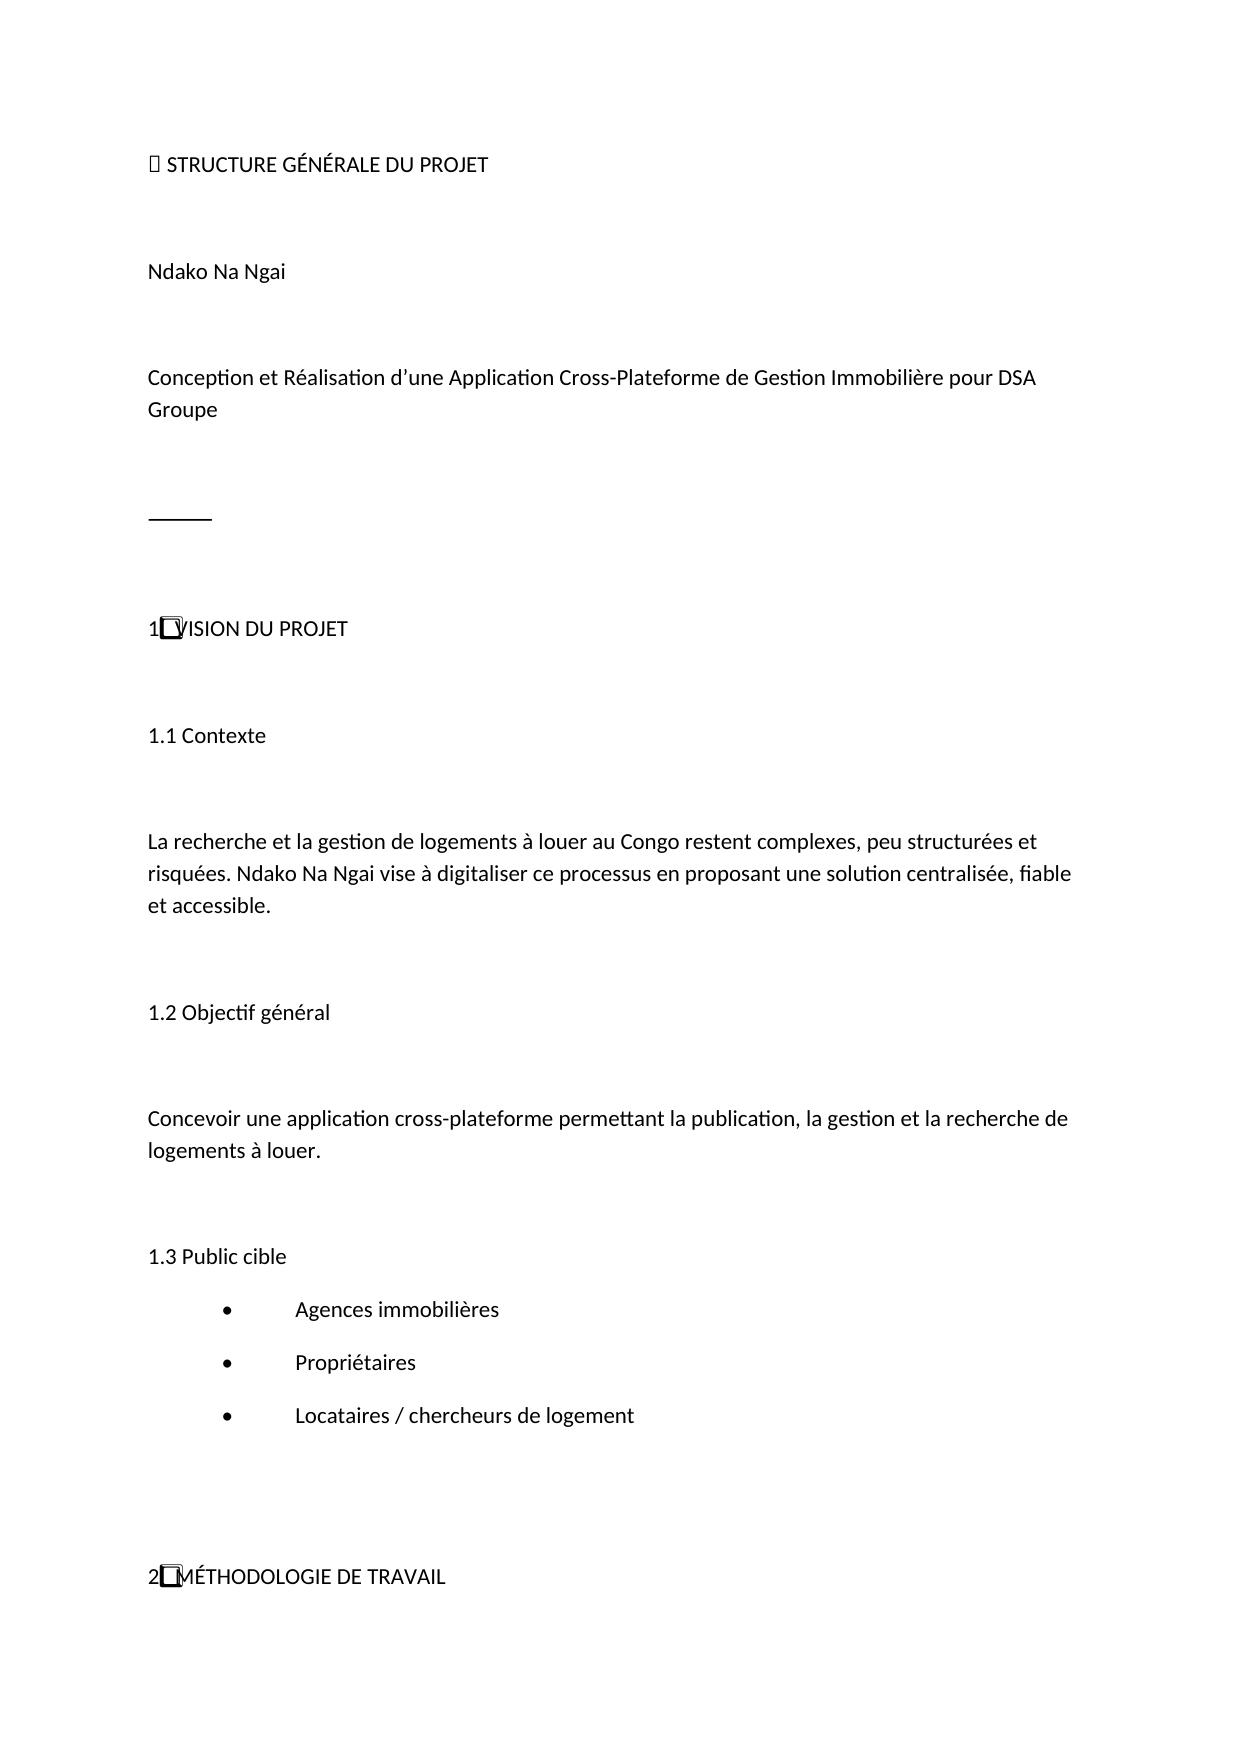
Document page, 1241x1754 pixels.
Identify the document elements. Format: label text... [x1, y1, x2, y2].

text 1.3 Public cible [148, 1242, 1093, 1270]
text Conception et Réalisation d’une Application Cross-Plateforme de Gestion Immobilière pour DSA Groupe [148, 363, 1093, 424]
text • Locataires / chercheurs de logement [148, 1401, 1093, 1429]
text 📘 STRUCTURE GÉNÉRALE DU PROJET [148, 148, 1093, 179]
text Ndako Na Ngai [148, 257, 1093, 285]
text 1.1 Contexte [148, 721, 1093, 749]
text Concevoir une application cross-plateforme permettant la publication, la gestion et la recherche de logements à louer. [148, 1104, 1093, 1164]
text ⸻ [148, 502, 1093, 533]
text 2️⃣ MÉTHODOLOGIE DE TRAVAIL [148, 1560, 1093, 1591]
text 1.2 Objectif général [148, 998, 1093, 1026]
text • Propriétaires [148, 1348, 1093, 1376]
text 1️⃣ VISION DU PROJET [148, 611, 1093, 643]
text La recherche et la gestion de logements à louer au Congo restent complexes, peu structurées et risquées. Ndako Na Ngai vise à digitaliser ce processus en proposant une solution centralisée, fiable et accessible. [148, 827, 1093, 920]
text • Agences immobilières [148, 1295, 1093, 1323]
